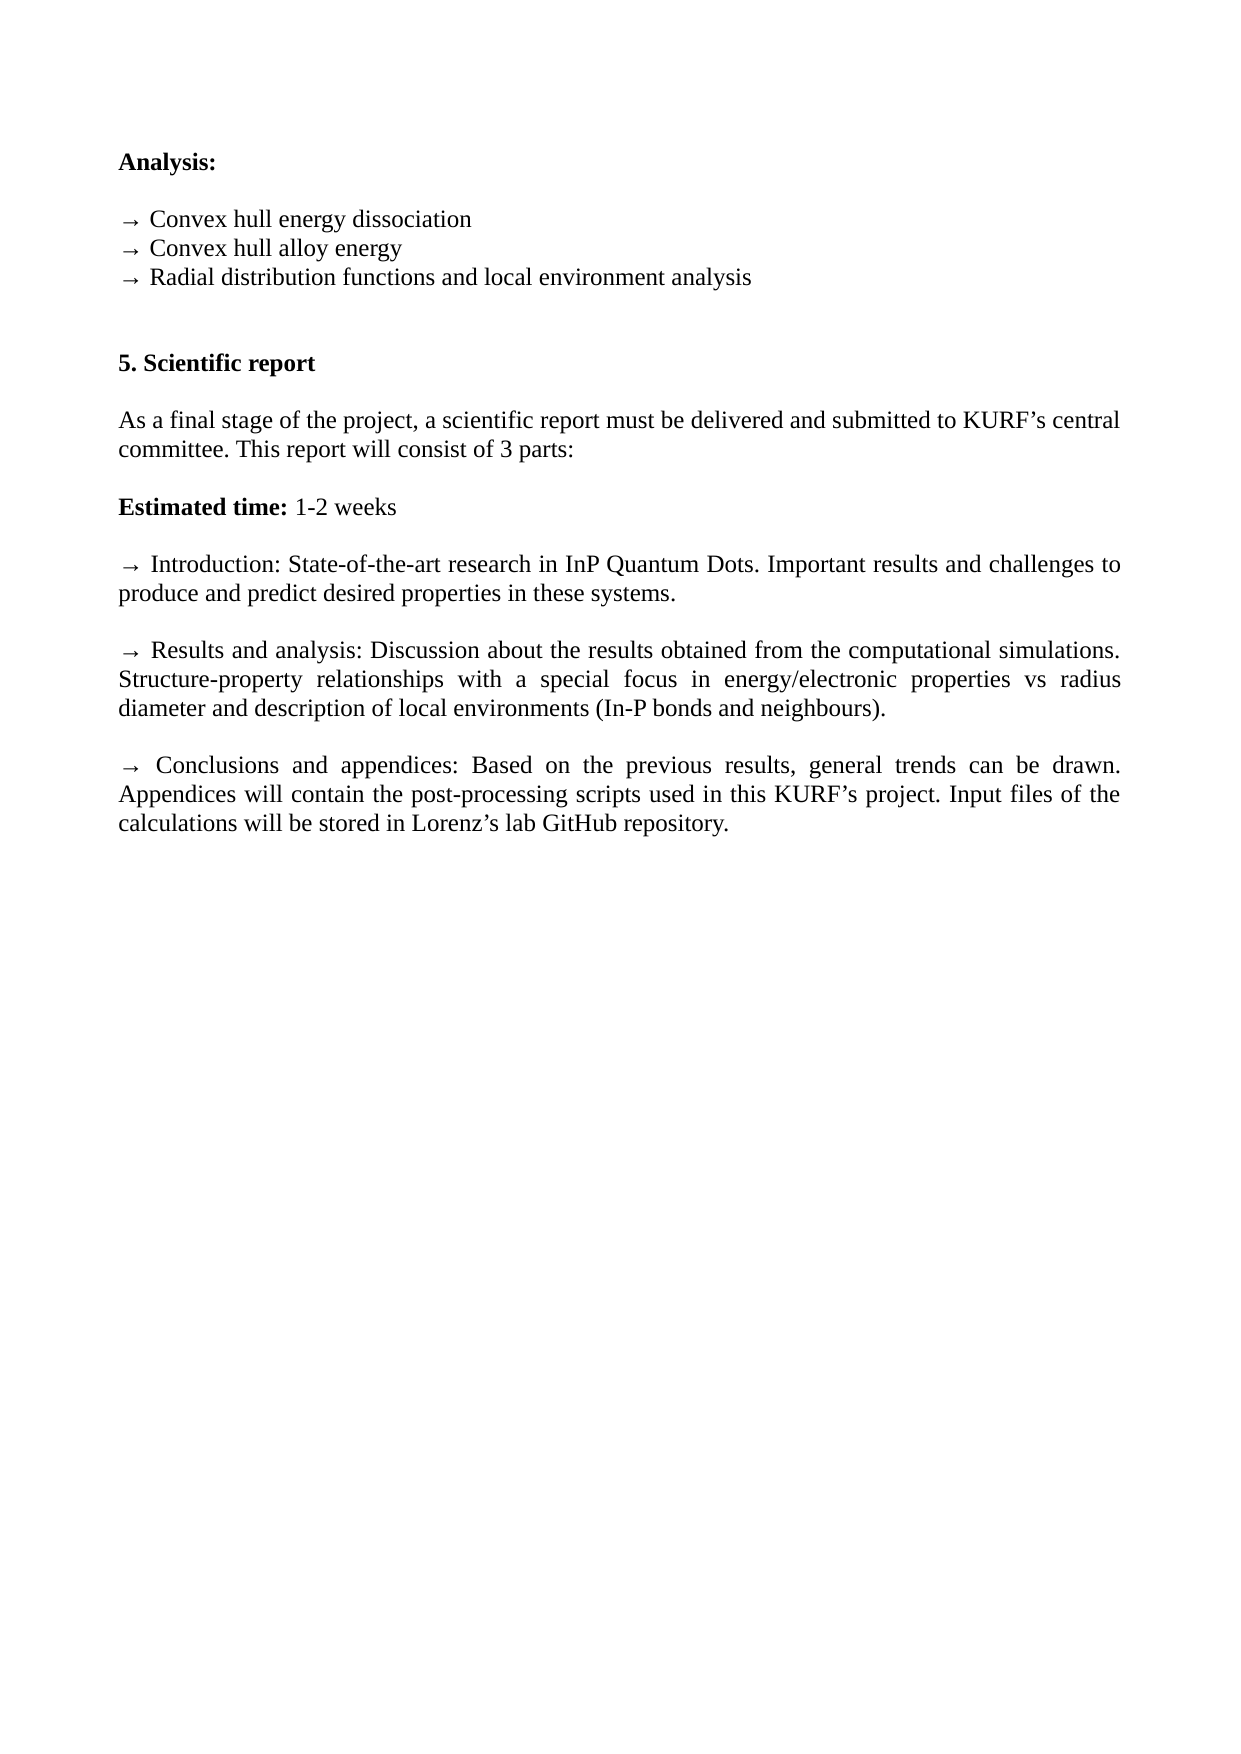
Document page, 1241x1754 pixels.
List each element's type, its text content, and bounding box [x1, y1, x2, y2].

text 5. Scientific report [118, 348, 1122, 377]
text → Convex hull energy dissociation [118, 204, 1122, 233]
text Analysis: [118, 147, 1122, 176]
text → Results and analysis: Discussion about the results obtained from the computational simulations. Structure-property relationships with a special focus in energy/electronic properties vs radius diameter and description of local environments (In-P bonds and neighbours). [118, 636, 1122, 722]
text → Radial distribution functions and local environment analysis [118, 262, 1122, 291]
text → Convex hull alloy energy [118, 233, 1122, 262]
text As a final stage of the project, a scientific report must be delivered and submitted to KURF’s central committee. This report will consist of 3 parts: [118, 406, 1122, 463]
text → Conclusions and appendices: Based on the previous results, general trends can be drawn. Appendices will contain the post-processing scripts used in this KURF’s project. Input files of the calculations will be stored in Lorenz’s lab GitHub repository. [118, 751, 1122, 837]
text Estimated time: 1-2 weeks [118, 492, 1122, 521]
text → Introduction: State-of-the-art research in InP Quantum Dots. Important results and challenges to produce and predict desired properties in these systems. [118, 549, 1122, 607]
